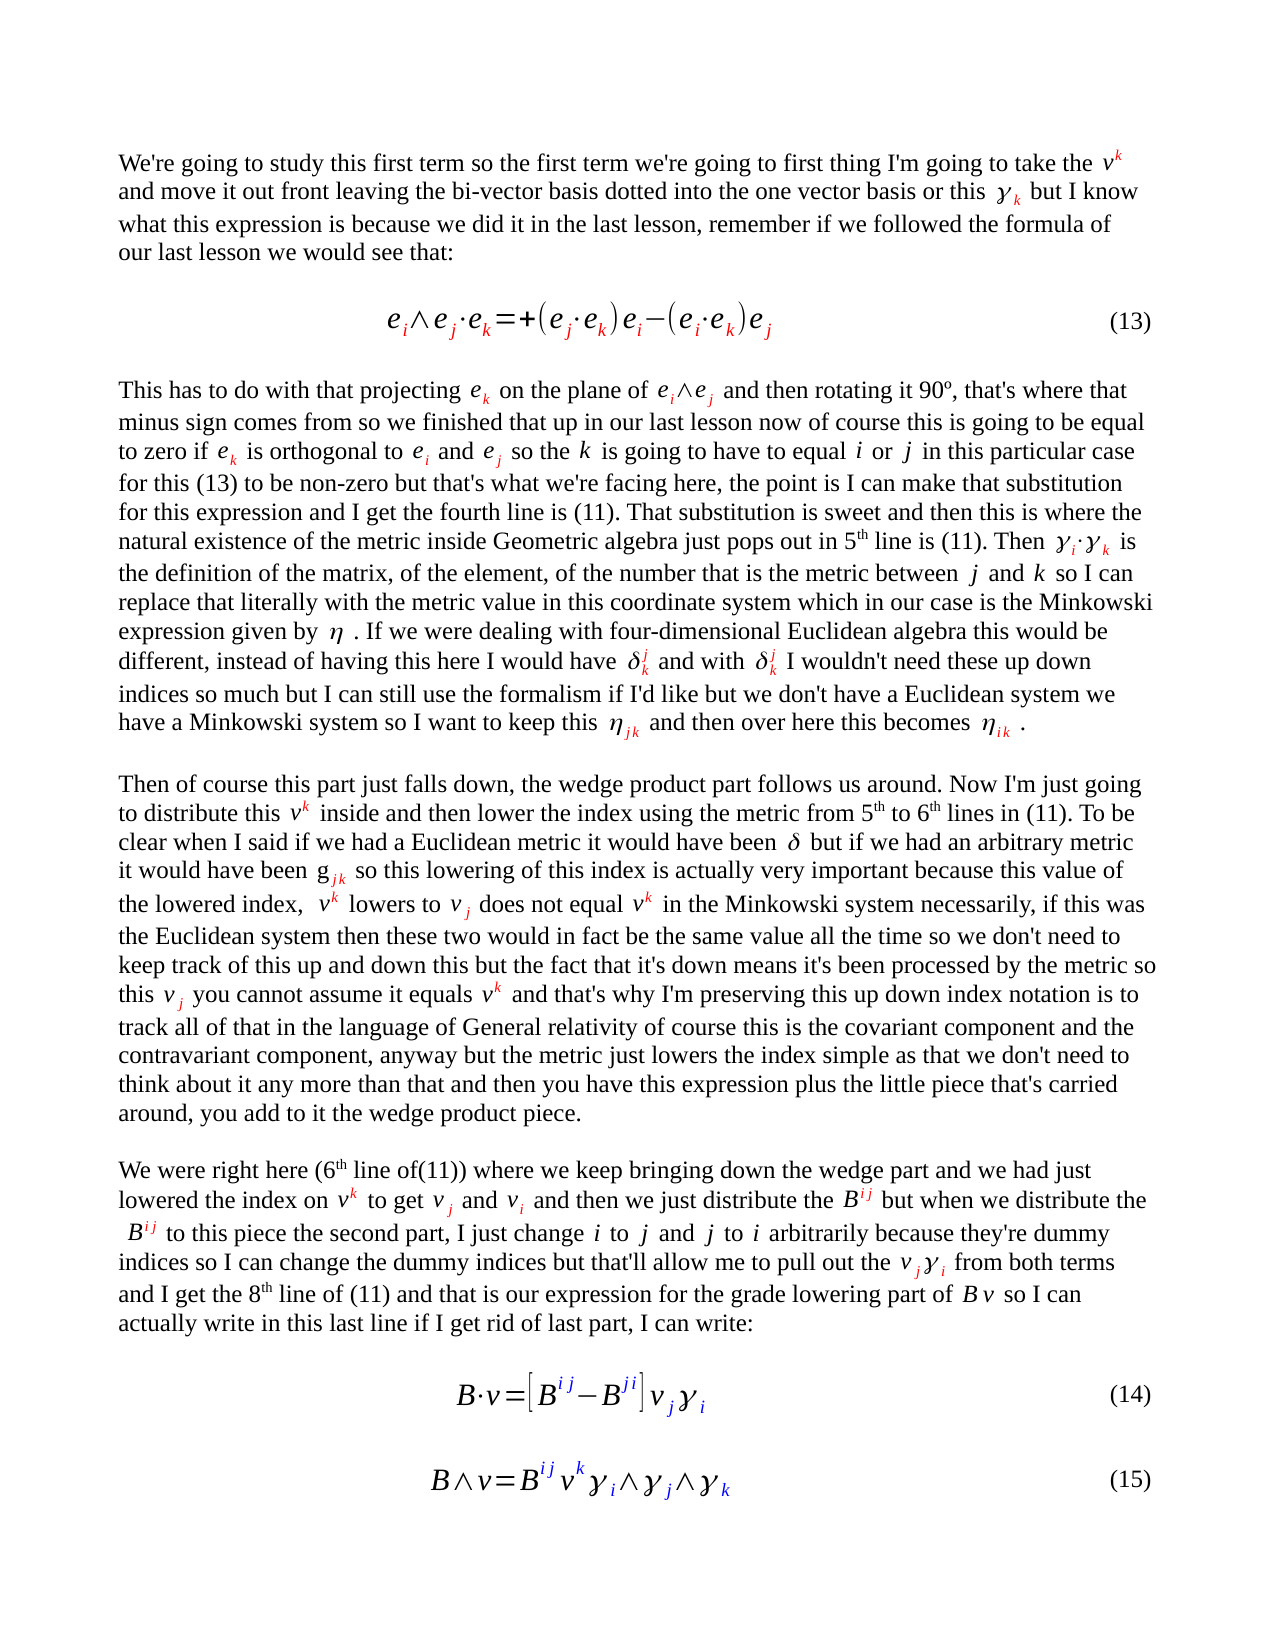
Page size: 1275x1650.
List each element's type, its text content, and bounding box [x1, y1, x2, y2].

table_header (15) [1041, 1451, 1157, 1506]
text We were right here (6th line of(11)) where we keep bringing down the wedge part and we had just lowered the index onto getandand then we just distribute thebut when we distribute the to this piece the second part, I just changetoandtoarbitrarily because they're dummy indices so I can change the dummy indices but that'll allow me to pull out thefrom both terms and I get the 8th line of (11) and that is our expression for the grade lowering part ofso I can actually write in this last line if I get rid of last part, I can write: [118, 1156, 1157, 1337]
text We're going to study this first term so the first term we're going to first thing I'm going to take theand move it out front leaving the bi-vector basis dotted into the one vector basis or thisbut I know what this expression is because we did it in the last lesson, remember if we followed the formula of [118, 147, 1157, 237]
table_header [118, 295, 1041, 346]
table_header [118, 1366, 1041, 1422]
table_header [118, 1451, 1041, 1506]
text Then of course this part just falls down, the wedge product part follows us around. Now I'm just going to distribute thisinside and then lower the index using the metric from 5th to 6th lines in (11). To be clear when I said if we had a Euclidean metric it would have beenbut if we had an arbitrary metric [118, 769, 1157, 856]
text our last lesson we would see that: [118, 237, 1157, 266]
table_header (14) [1041, 1366, 1157, 1422]
table_header (13) [1041, 295, 1157, 346]
text it would have beenso this lowering of this index is actually very important because this value of the lowered index, lowers todoes not equalin the Minkowski system necessarily, if this was the Euclidean system then these two would in fact be the same value all the time so we don't need to keep track of this up and down this but the fact that it's down means it's been processed by the metric so thisyou cannot assume it equalsand that's why I'm preserving this up down index notation is to track all of that in the language of General relativity of course this is the covariant component and the contravariant component, anyway but the metric just lowers the index simple as that we don't need to think about it any more than that and then you have this expression plus the little piece that's carried around, you add to it the wedge product piece. [118, 856, 1157, 1127]
text This has to do with that projectingon the plane ofand then rotating it 90º, that's where that minus sign comes from so we finished that up in our last lesson now of course this is going to be equal to zero ifis orthogonal toandso theis going to have to equalorin this particular case for this (13) to be non-zero but that's what we're facing here, the point is I can make that substitution for this expression and I get the fourth line is (11). That substitution is sweet and then this is where the natural existence of the metric inside Geometric algebra just pops out in 5th line is (11). Thenis the definition of the matrix, of the element, of the number that is the metric betweenandso I can replace that literally with the metric value in this coordinate system which in our case is the Minkowski expression given by. If we were dealing with four-dimensional Euclidean algebra this would be different, instead of having this here I would haveand withI wouldn't need these up down indices so much but I can still use the formalism if I'd like but we don't have a Euclidean system we have a Minkowski system so I want to keep thisand then over here this becomes. [118, 375, 1157, 740]
